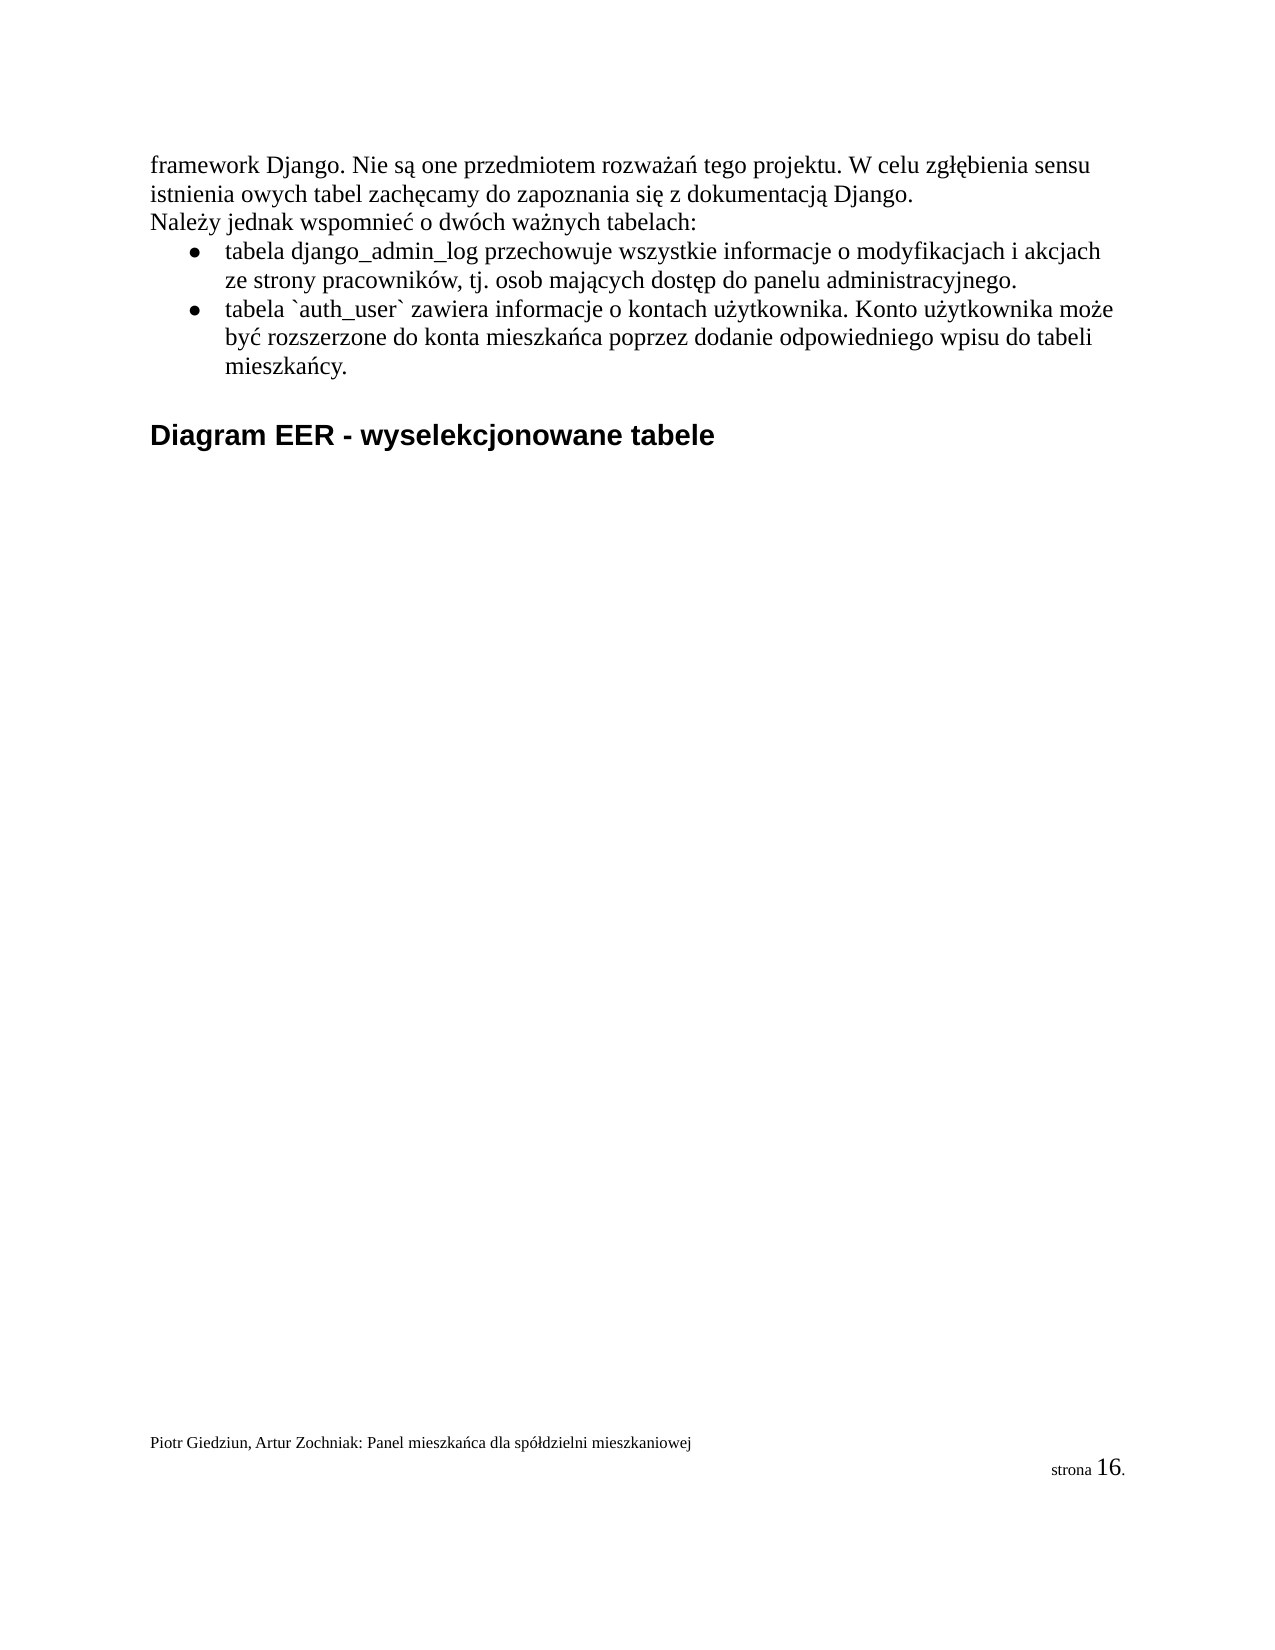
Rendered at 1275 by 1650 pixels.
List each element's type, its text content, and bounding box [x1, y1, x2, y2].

subtitle Diagram EER - wyselekcjonowane tabele [150, 417, 1125, 451]
text Należy jednak wspomnieć o dwóch ważnych tabelach: [150, 207, 1125, 236]
list tabela `auth_user` zawiera informacje o kontach użytkownika. Konto użytkownika może być rozszerzone do konta mieszkańca poprzez dodanie odpowiedniego wpisu do tabeli mieszkańcy. [188, 294, 1125, 380]
text framework Django. Nie są one przedmiotem rozważań tego projektu. W celu zgłębienia sensu istnienia owych tabel zachęcamy do zapoznania się z dokumentacją Django. [150, 150, 1125, 207]
list tabela django_admin_log przechowuje wszystkie informacje o modyfikacjach i akcjach ze strony pracowników, tj. osob mających dostęp do panelu administracyjnego. [188, 236, 1125, 294]
